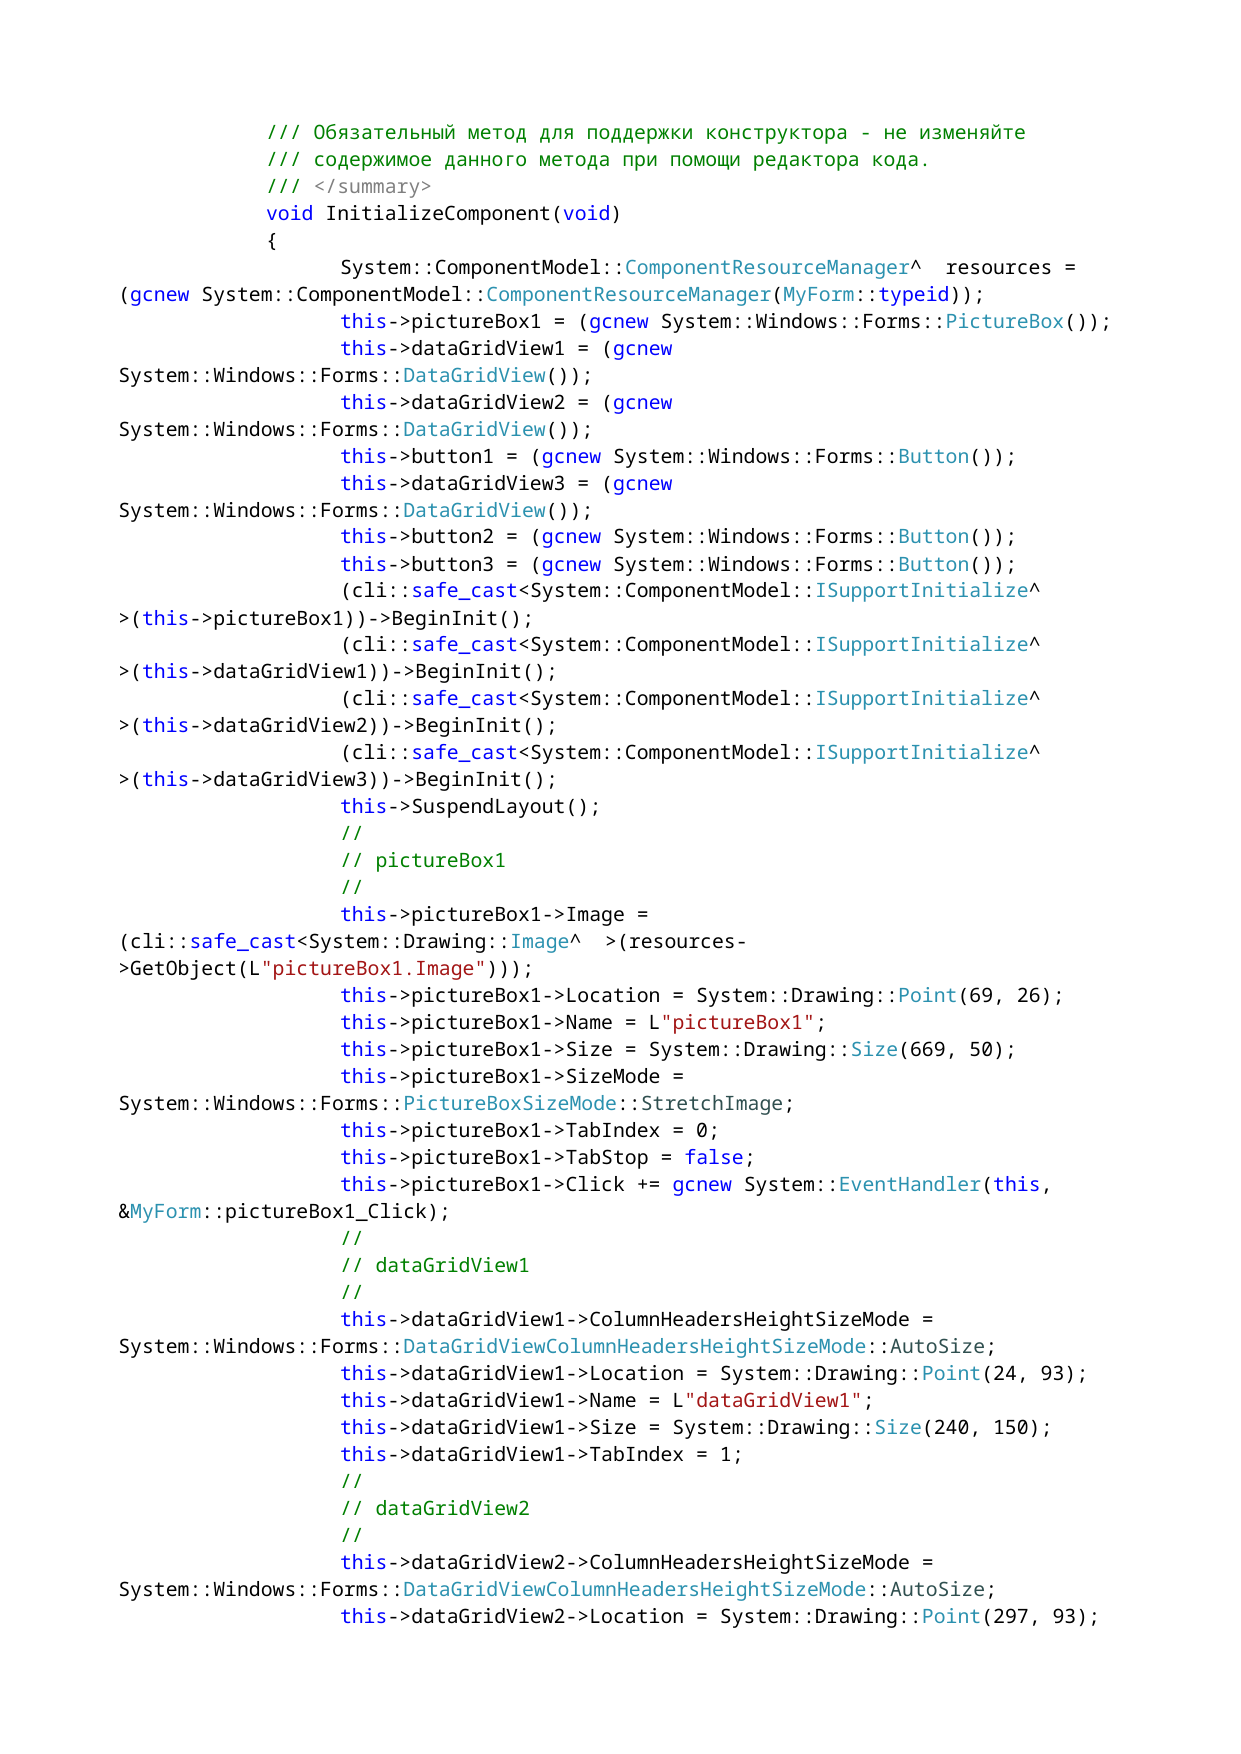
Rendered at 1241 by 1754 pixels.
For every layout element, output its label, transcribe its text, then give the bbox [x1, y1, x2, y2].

text /// содержимое данного метода при помощи редактора кода. [118, 145, 1122, 172]
text this->dataGridView1->Size = System::Drawing::Size(240, 150); [118, 1413, 1122, 1440]
text this->dataGridView1->Location = System::Drawing::Point(24, 93); [118, 1359, 1122, 1386]
text this->pictureBox1->Size = System::Drawing::Size(669, 50); [118, 1035, 1122, 1062]
text // dataGridView1 [118, 1251, 1122, 1278]
text // dataGridView2 [118, 1494, 1122, 1521]
text (cli::safe_cast<System::ComponentModel::ISupportInitialize^ >(this->dataGridView2))->BeginInit(); [118, 685, 1122, 739]
text { [118, 226, 1122, 253]
text this->button3 = (gcnew System::Windows::Forms::Button()); [118, 550, 1122, 577]
text this->pictureBox1->Location = System::Drawing::Point(69, 26); [118, 981, 1122, 1008]
text (cli::safe_cast<System::ComponentModel::ISupportInitialize^ >(this->pictureBox1))->BeginInit(); [118, 577, 1122, 631]
text this->SuspendLayout(); [118, 793, 1122, 819]
text this->dataGridView1->ColumnHeadersHeightSizeMode = System::Windows::Forms::DataGridViewColumnHeadersHeightSizeMode::AutoSize; [118, 1305, 1122, 1359]
text this->dataGridView2->Location = System::Drawing::Point(297, 93); [118, 1602, 1122, 1629]
text this->dataGridView1->TabIndex = 1; [118, 1440, 1122, 1467]
text /// </summary> [118, 172, 1122, 199]
text this->pictureBox1->Name = L"pictureBox1"; [118, 1008, 1122, 1035]
text System::ComponentModel::ComponentResourceManager^ resources = (gcnew System::ComponentModel::ComponentResourceManager(MyForm::typeid)); [118, 253, 1122, 307]
text this->pictureBox1->TabStop = false; [118, 1143, 1122, 1170]
text this->pictureBox1->Image = (cli::safe_cast<System::Drawing::Image^ >(resources->GetObject(L"pictureBox1.Image"))); [118, 901, 1122, 981]
text (cli::safe_cast<System::ComponentModel::ISupportInitialize^ >(this->dataGridView1))->BeginInit(); [118, 631, 1122, 685]
text // [118, 1224, 1122, 1251]
text // [118, 1467, 1122, 1494]
text // [118, 1278, 1122, 1305]
text // [118, 819, 1122, 847]
text this->pictureBox1->SizeMode = System::Windows::Forms::PictureBoxSizeMode::StretchImage; [118, 1062, 1122, 1116]
text this->dataGridView2 = (gcnew System::Windows::Forms::DataGridView()); [118, 388, 1122, 442]
text this->button1 = (gcnew System::Windows::Forms::Button()); [118, 442, 1122, 469]
text this->dataGridView3 = (gcnew System::Windows::Forms::DataGridView()); [118, 469, 1122, 523]
text this->dataGridView2->ColumnHeadersHeightSizeMode = System::Windows::Forms::DataGridViewColumnHeadersHeightSizeMode::AutoSize; [118, 1548, 1122, 1602]
text this->button2 = (gcnew System::Windows::Forms::Button()); [118, 523, 1122, 550]
text (cli::safe_cast<System::ComponentModel::ISupportInitialize^ >(this->dataGridView3))->BeginInit(); [118, 739, 1122, 793]
text // [118, 1521, 1122, 1548]
text // [118, 873, 1122, 901]
text this->dataGridView1->Name = L"dataGridView1"; [118, 1386, 1122, 1413]
text this->pictureBox1 = (gcnew System::Windows::Forms::PictureBox()); [118, 307, 1122, 334]
text this->dataGridView1 = (gcnew System::Windows::Forms::DataGridView()); [118, 334, 1122, 388]
text this->pictureBox1->Click += gcnew System::EventHandler(this, &MyForm::pictureBox1_Click); [118, 1170, 1122, 1224]
text void InitializeComponent(void) [118, 199, 1122, 226]
text this->pictureBox1->TabIndex = 0; [118, 1116, 1122, 1143]
text /// Обязательный метод для поддержки конструктора - не изменяйте [118, 118, 1122, 145]
text // pictureBox1 [118, 847, 1122, 873]
